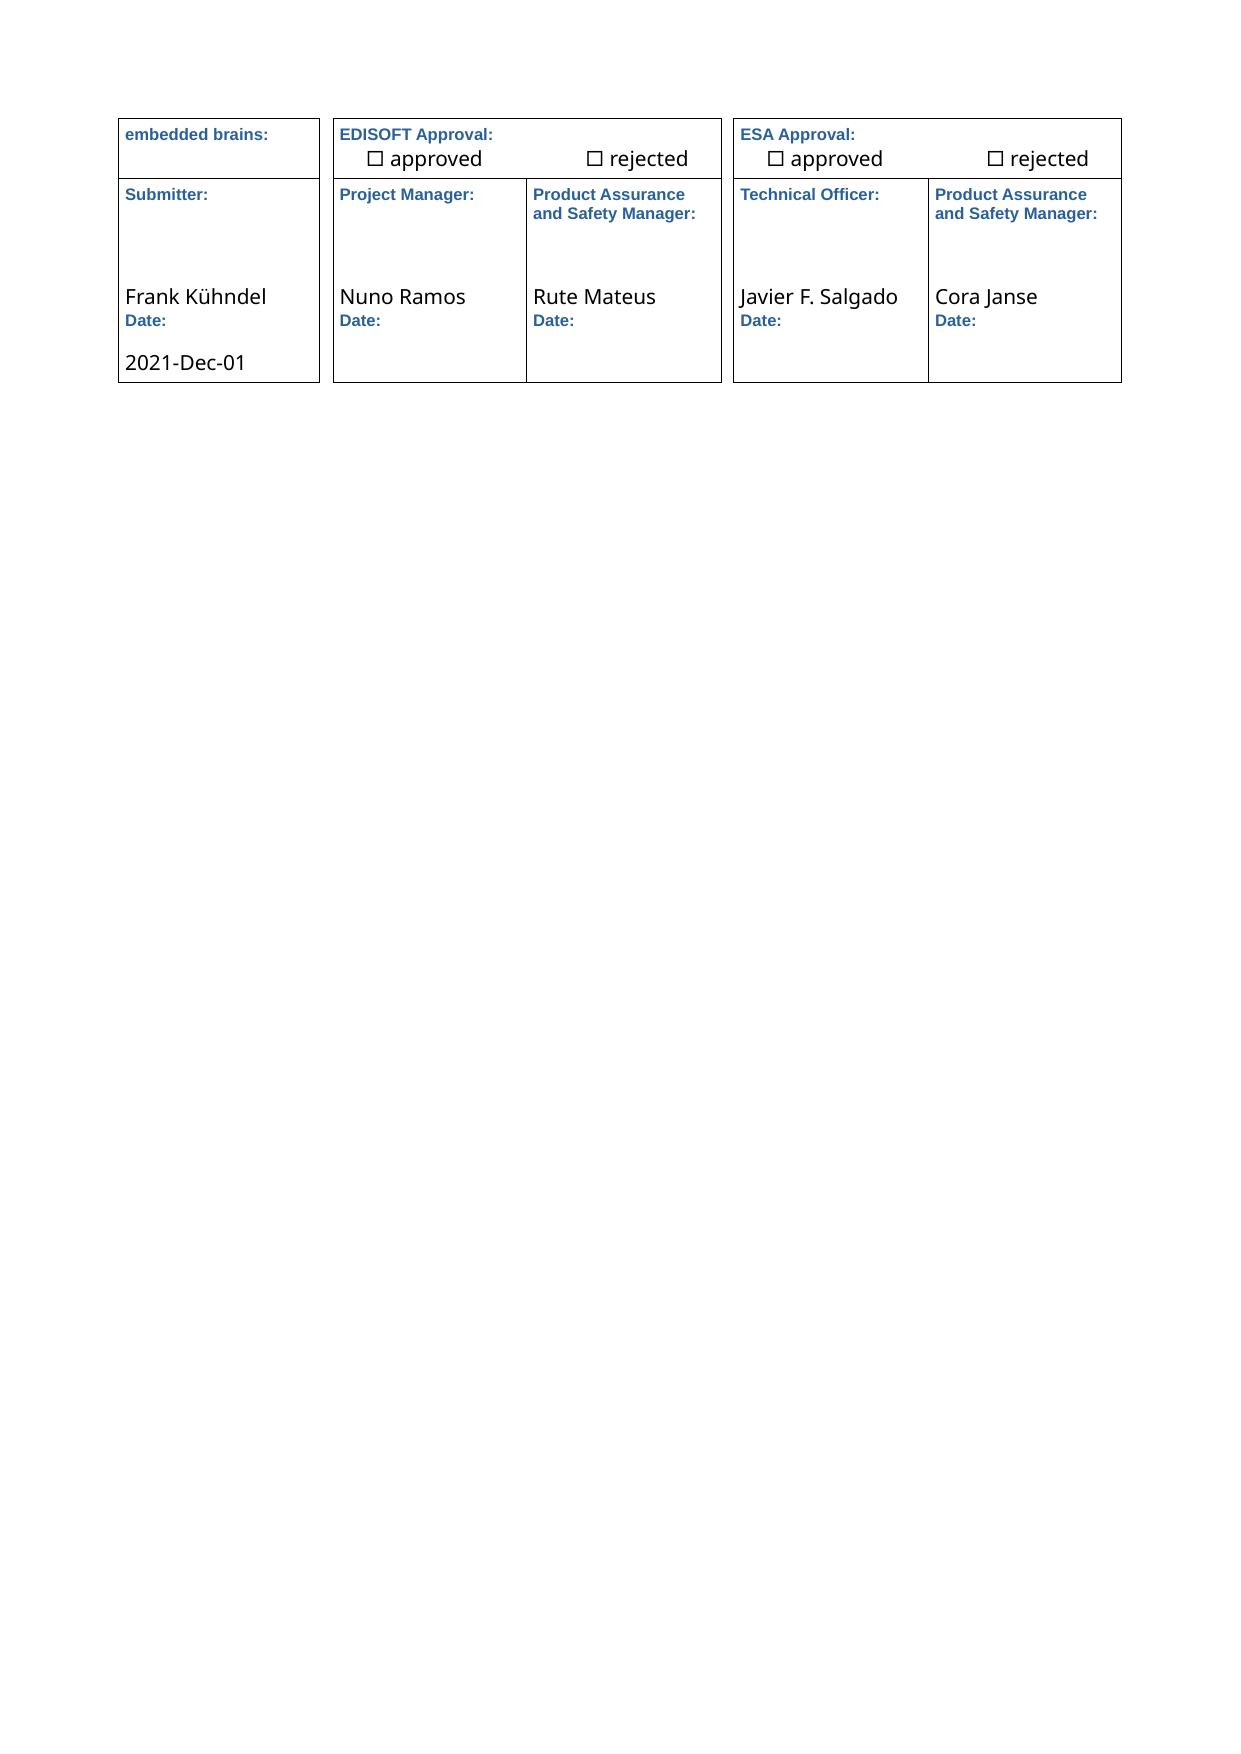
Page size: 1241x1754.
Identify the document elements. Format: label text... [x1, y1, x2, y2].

table_header embedded brains: [119, 119, 319, 178]
table_cell Product Assurance and Safety Manager: Rute Mateus Date: [527, 179, 721, 382]
table_cell Submitter: Frank Kühndel Date: 2021-Dec-01 [119, 179, 319, 382]
table_header [320, 118, 332, 179]
table_cell [722, 179, 733, 383]
table_header [722, 118, 733, 179]
table_cell Technical Officer: Javier F. Salgado Date: [734, 179, 928, 382]
table_cell Project Manager: Nuno Ramos Date: [334, 179, 526, 382]
table_header ESA Approval:  approved  rejected [734, 119, 1121, 178]
table_cell [320, 179, 332, 383]
table_header EDISOFT Approval:  approved  rejected [334, 119, 721, 178]
table_cell Product Assurance and Safety Manager: Cora Janse Date: [929, 179, 1121, 382]
